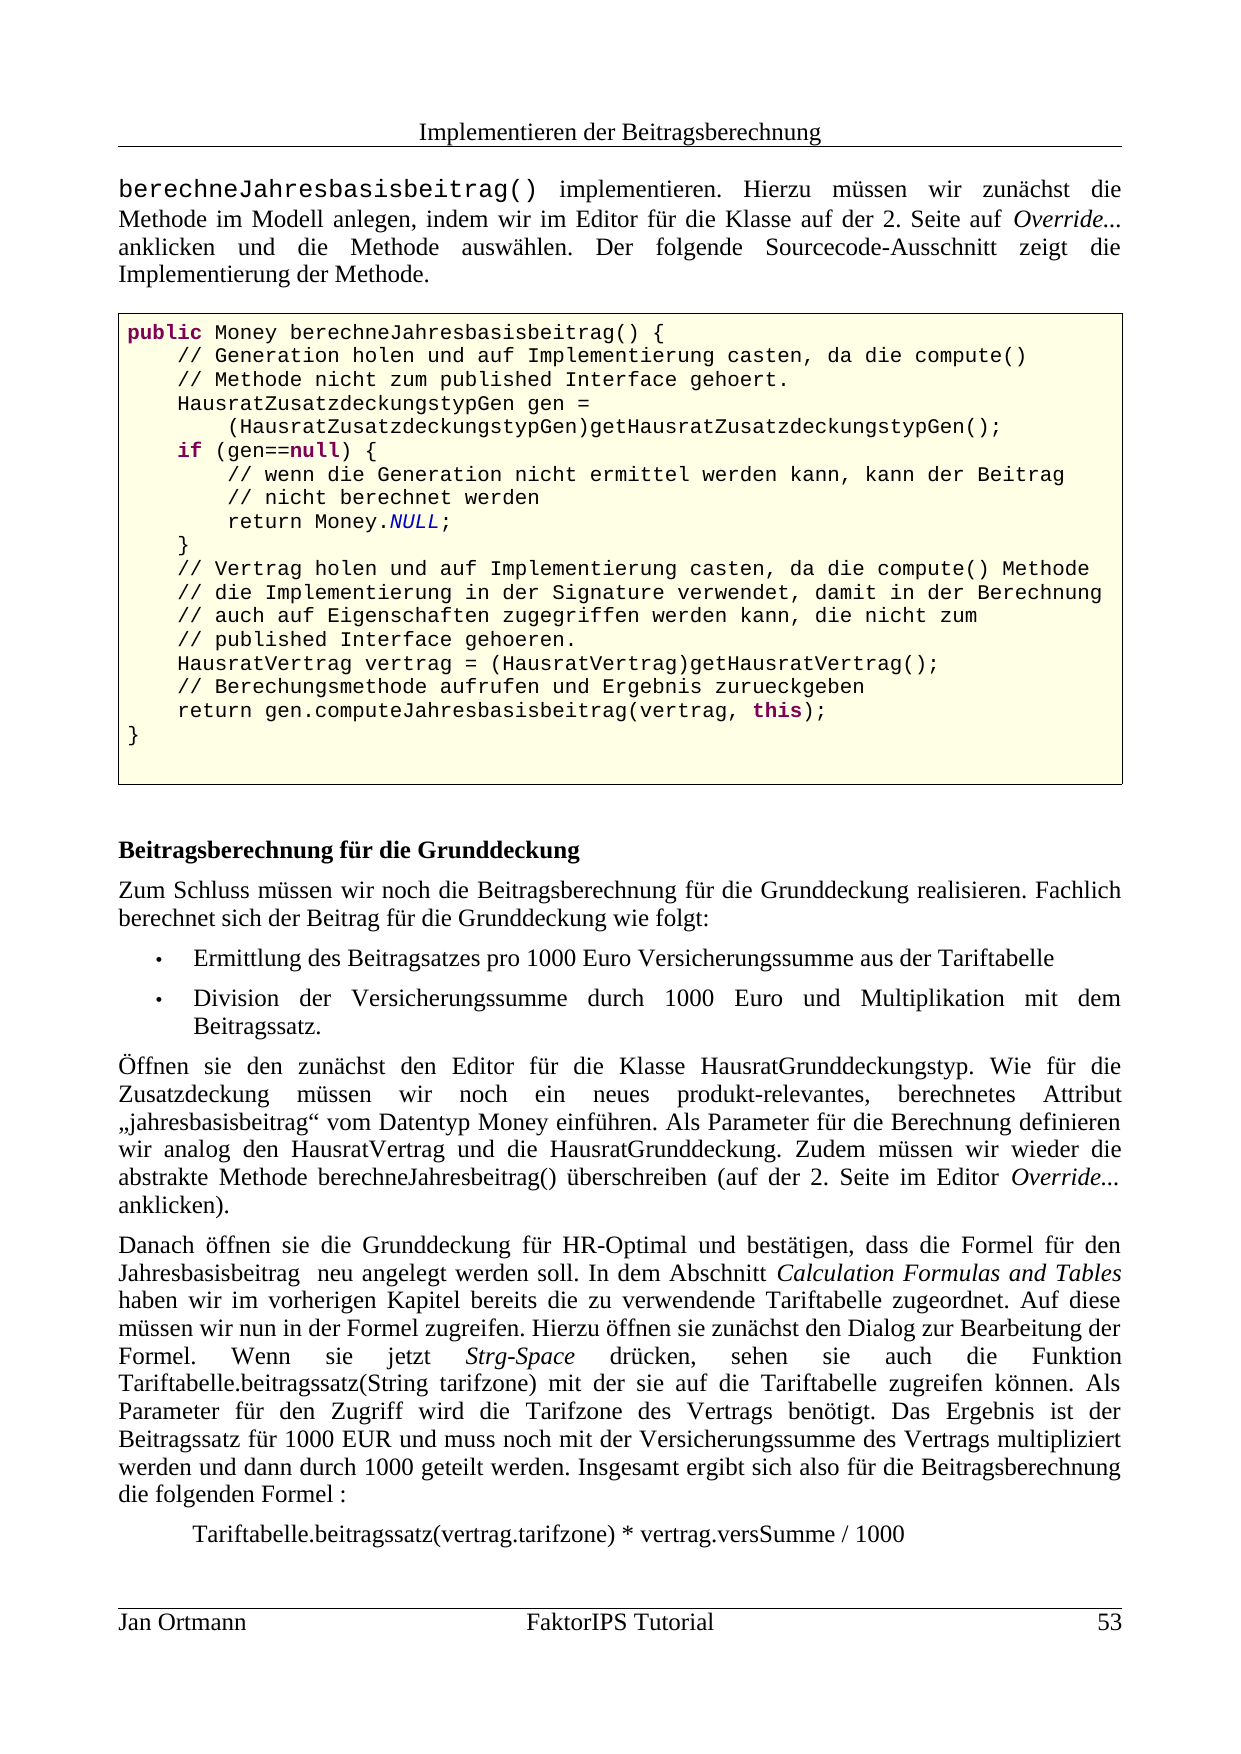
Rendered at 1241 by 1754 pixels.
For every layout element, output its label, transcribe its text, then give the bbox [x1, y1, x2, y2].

text if (gen==null) { [127, 440, 1113, 463]
text // published Interface gehoeren. [127, 629, 1113, 653]
text HausratVertrag vertrag = (HausratVertrag)getHausratVertrag(); [127, 653, 1113, 676]
text // Methode nicht zum published Interface gehoert. [127, 369, 1113, 393]
text Tariftabelle.beitragssatz(vertrag.tarifzone) * vertrag.versSumme / 1000 [118, 1521, 1122, 1548]
list Division der Versicherungssumme durch 1000 Euro und Multiplikation mit dem Beitragssatz. [156, 984, 1122, 1040]
text // auch auf Eigenschaften zugegriffen werden kann, die nicht zum [127, 605, 1113, 629]
text return gen.computeJahresbasisbeitrag(vertrag, this); [127, 700, 1113, 724]
text HausratZusatzdeckungstypGen gen = [127, 393, 1113, 416]
text Danach öffnen sie die Grunddeckung für HR-Optimal und bestätigen, dass die Formel für den Jahresbasisbeitrag neu angelegt werden soll. In dem Abschnitt Calculation Formulas and Tables haben wir im vorherigen Kapitel bereits die zu verwendende Tariftabelle zugeordnet. Auf diese müssen wir nun in der Formel zugreifen. Hierzu öffnen sie zunächst den Dialog zur Bearbeitung der Formel. Wenn sie jetzt Strg-Space drücken, sehen sie auch die Funktion Tariftabelle.beitragssatz(String tarifzone) mit der sie auf die Tariftabelle zugreifen können. Als Parameter für den Zugriff wird die Tarifzone des Vertrags benötigt. Das Ergebnis ist der Beitragssatz für 1000 EUR und muss noch mit der Versicherungssumme des Vertrags multipliziert werden und dann durch 1000 geteilt werden. Insgesamt ergibt sich also für die Beitragsberechnung die folgenden Formel : [118, 1231, 1122, 1508]
text Beitragsberechnung für die Grunddeckung [118, 836, 1122, 864]
text return Money.NULL; [127, 511, 1113, 534]
text // die Implementierung in der Signature verwendet, damit in der Berechnung [127, 582, 1113, 605]
text (HausratZusatzdeckungstypGen)getHausratZusatzdeckungstypGen(); [127, 416, 1113, 440]
text } [127, 534, 1113, 558]
text Zum Schluss müssen wir noch die Beitragsberechnung für die Grunddeckung realisieren. Fachlich berechnet sich der Beitrag für die Grunddeckung wie folgt: [118, 876, 1122, 932]
text // Generation holen und auf Implementierung casten, da die compute() [127, 345, 1113, 369]
text Öffnen sie den zunächst den Editor für die Klasse HausratGrunddeckungstyp. Wie für die Zusatzdeckung müssen wir noch ein neues produkt-relevantes, berechnetes Attribut „jahresbasisbeitrag“ vom Datentyp Money einführen. Als Parameter für die Berechnung definieren wir analog den HausratVertrag und die HausratGrunddeckung. Zudem müssen wir wieder die abstrakte Methode berechneJahresbeitrag() überschreiben (auf der 2. Seite im Editor Override... anklicken). [118, 1052, 1122, 1218]
text // wenn die Generation nicht ermittel werden kann, kann der Beitrag [127, 463, 1113, 487]
text } [127, 724, 1113, 747]
text berechneJahresbasisbeitrag() implementieren. Hierzu müssen wir zunächst die Methode im Modell anlegen, indem wir im Editor für die Klasse auf der 2. Seite auf Override... anklicken und die Methode auswählen. Der folgende Sourcecode-Ausschnitt zeigt die Implementierung der Methode. [118, 175, 1122, 288]
text public Money berechneJahresbasisbeitrag() { [127, 322, 1113, 345]
list Ermittlung des Beitragsatzes pro 1000 Euro Versicherungssumme aus der Tariftabelle [156, 944, 1122, 972]
text // nicht berechnet werden [127, 487, 1113, 511]
text // Vertrag holen und auf Implementierung casten, da die compute() Methode [127, 558, 1113, 582]
text // Berechungsmethode aufrufen und Ergebnis zurueckgeben [127, 676, 1113, 700]
